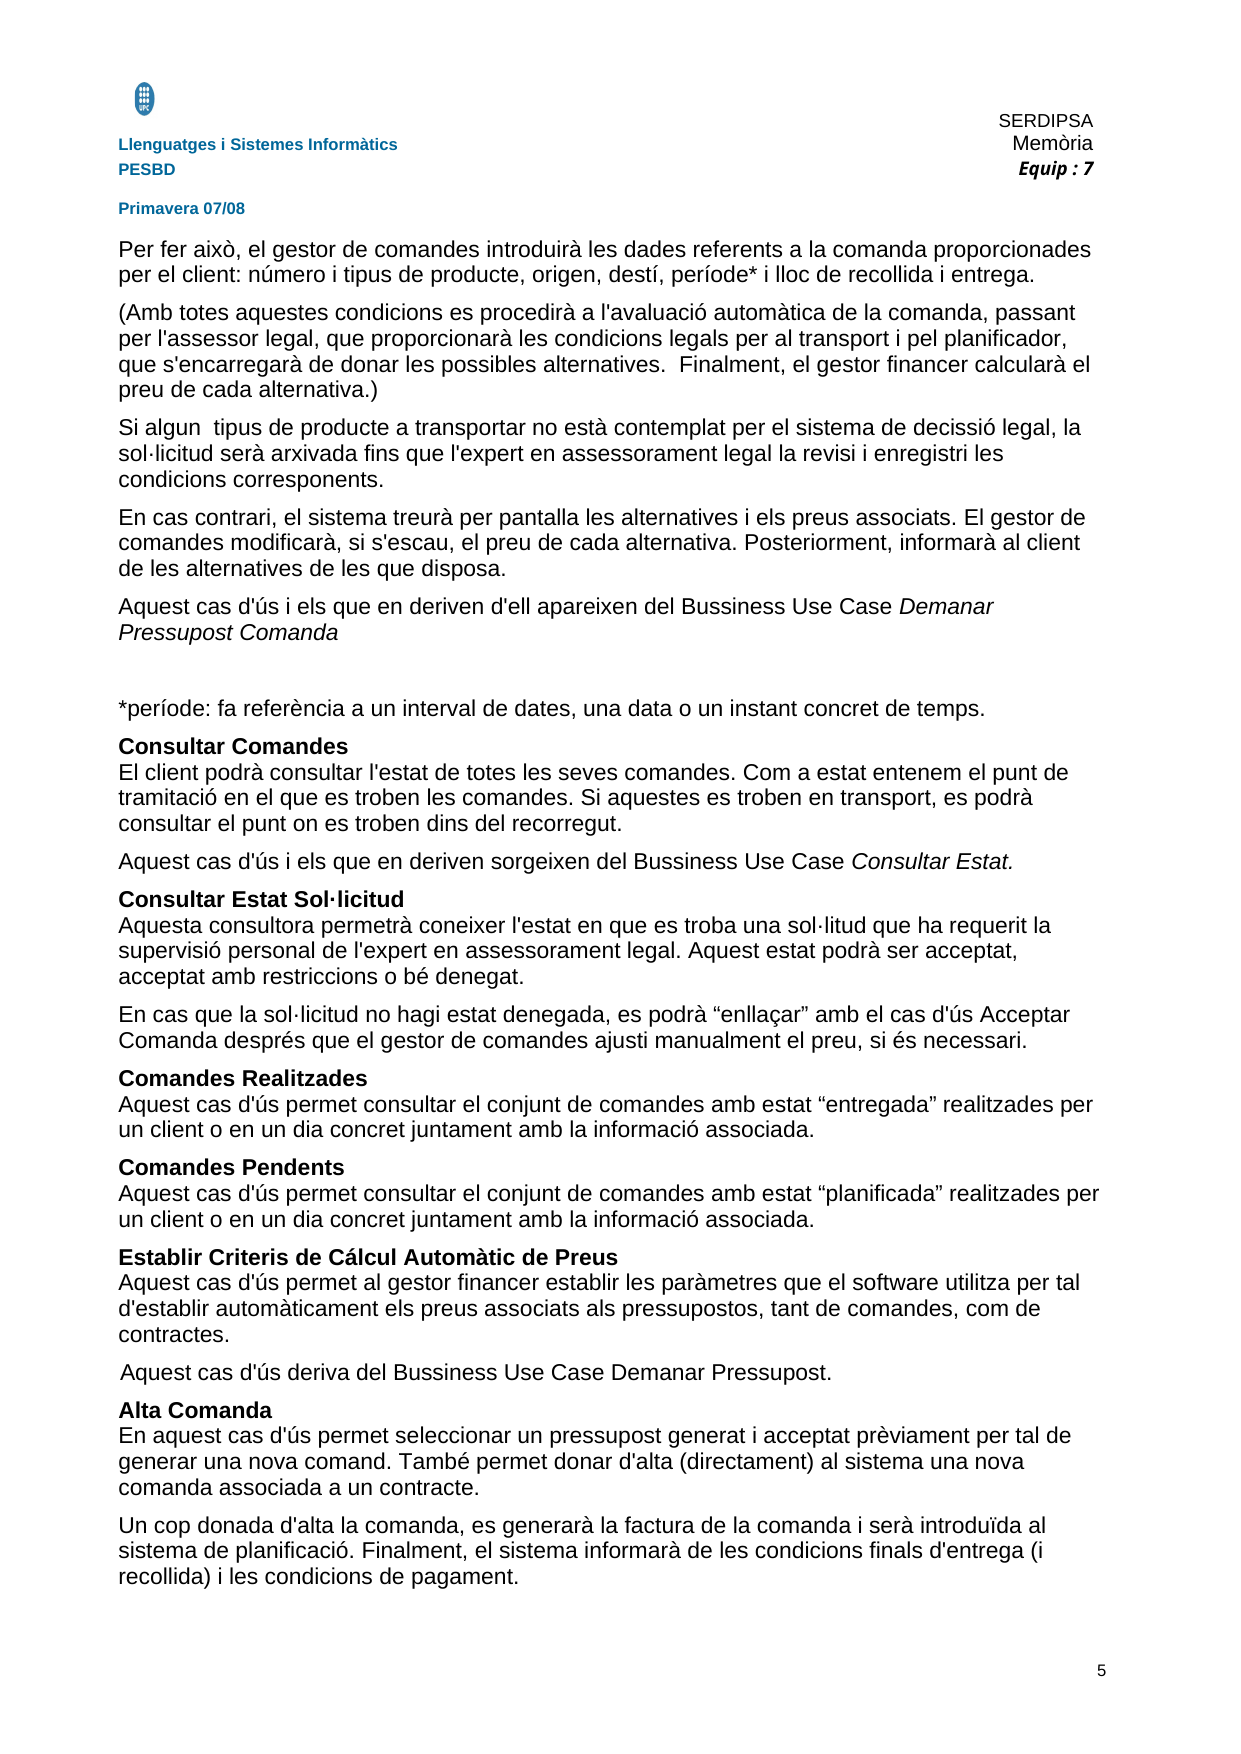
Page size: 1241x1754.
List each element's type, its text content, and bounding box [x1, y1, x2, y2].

text En aquest cas d'ús permet seleccionar un pressupost generat i acceptat prèviament per tal de generar una nova comand. També permet donar d'alta (directament) al sistema una nova comanda associada a un contracte. [118, 1423, 1106, 1500]
subtitle Alta Comanda [118, 1398, 1106, 1423]
text Si algun tipus de producte a transportar no està contemplat per el sistema de decissió legal, la sol·licitud serà arxivada fins que l'expert en assessorament legal la revisi i enregistri les condicions corresponents. [118, 415, 1106, 492]
text (Amb totes aquestes condicions es procedirà a l'avaluació automàtica de la comanda, passant per l'assessor legal, que proporcionarà les condicions legals per al transport i pel planificador, que s'encarregarà de donar les possibles alternatives. Finalment, el gestor financer calcularà el preu de cada alternativa.) [118, 300, 1106, 403]
text Aquest cas d'ús permet consultar el conjunt de comandes amb estat “planificada” realitzades per un client o en un dia concret juntament amb la informació associada. [118, 1181, 1106, 1232]
subtitle Comandes Pendents [118, 1155, 1106, 1181]
subtitle Consultar Estat Sol·licitud [118, 887, 1106, 913]
text Aquest cas d'ús i els que en deriven d'ell apareixen del Bussiness Use Case Demanar Pressupost Comanda [118, 594, 1106, 645]
text En cas contrari, el sistema treurà per pantalla les alternatives i els preus associats. El gestor de comandes modificarà, si s'escau, el preu de cada alternativa. Posteriorment, informarà al client de les alternatives de les que disposa. [118, 504, 1106, 581]
text Aquest cas d'ús permet al gestor financer establir les paràmetres que el software utilitza per tal d'establir automàticament els preus associats als pressupostos, tant de comandes, com de contractes. [118, 1270, 1106, 1347]
text El client podrà consultar l'estat de totes les seves comandes. Com a estat entenem el punt de tramitació en el que es troben les comandes. Si aquestes es troben en transport, es podrà consultar el punt on es troben dins del recorregut. [118, 759, 1106, 836]
text Aquest cas d'ús deriva del Bussiness Use Case Demanar Pressupost. [120, 1359, 1106, 1385]
text Aquest cas d'ús i els que en deriven sorgeixen del Bussiness Use Case Consultar Estat. [118, 849, 1106, 874]
text Aquesta consultora permetrà coneixer l'estat en que es troba una sol·litud que ha requerit la supervisió personal de l'expert en assessorament legal. Aquest estat podrà ser acceptat, acceptat amb restriccions o bé denegat. [118, 913, 1106, 989]
text En cas que la sol·licitud no hagi estat denegada, es podrà “enllaçar” amb el cas d'ús Acceptar Comanda després que el gestor de comandes ajusti manualment el preu, si és necessari. [118, 1002, 1106, 1053]
text Per fer això, el gestor de comandes introduirà les dades referents a la comanda proporcionades per el client: número i tipus de producte, origen, destí, període* i lloc de recollida i entrega. [118, 236, 1106, 288]
text Aquest cas d'ús permet consultar el conjunt de comandes amb estat “entregada” realitzades per un client o en un dia concret juntament amb la informació associada. [118, 1091, 1106, 1143]
subtitle Establir Criteris de Cálcul Automàtic de Preus [118, 1244, 1106, 1270]
subtitle Consultar Comandes [118, 734, 1106, 759]
subtitle Comandes Realitzades [118, 1066, 1106, 1091]
text *període: fa referència a un interval de dates, una data o un instant concret de temps. [118, 696, 1106, 721]
text Un cop donada d'alta la comanda, es generarà la factura de la comanda i serà introduïda al sistema de planificació. Finalment, el sistema informarà de les condicions finals d'entrega (i recollida) i les condicions de pagament. [118, 1513, 1106, 1589]
